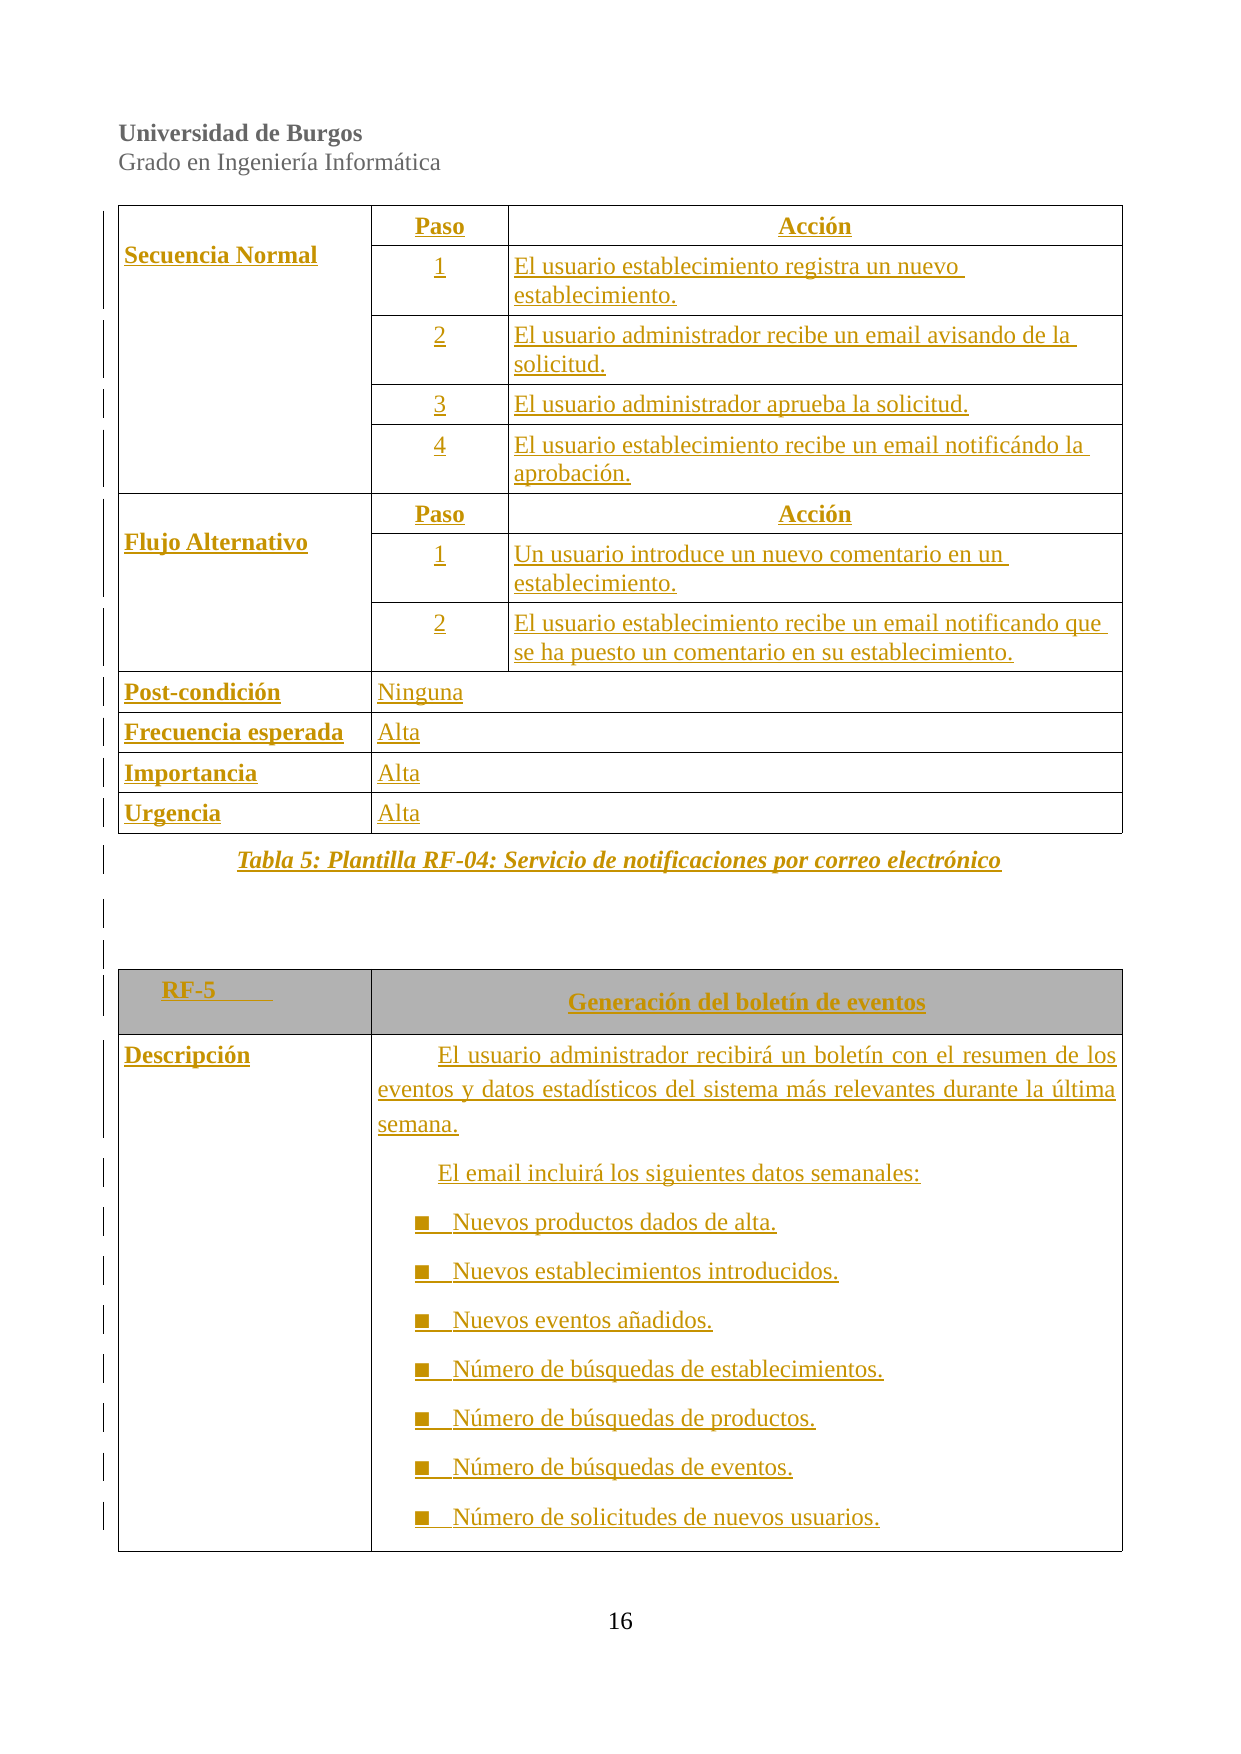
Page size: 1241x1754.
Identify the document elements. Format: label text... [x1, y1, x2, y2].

table_cell Acción [509, 494, 1122, 533]
table_cell 1 [372, 246, 508, 314]
table_cell 1 [372, 534, 508, 602]
table_cell Urgencia [119, 793, 371, 833]
table_cell El usuario administrador aprueba la solicitud. [509, 385, 1122, 424]
table_cell 3 [372, 385, 508, 424]
table_cell Paso [372, 206, 508, 245]
table_cell Alta [372, 753, 1122, 792]
table_cell Flujo Alternativo [119, 494, 371, 671]
table_cell El usuario administrador recibe un email avisando de la solicitud. [509, 316, 1122, 383]
table_cell Secuencia Normal [119, 206, 371, 493]
table_cell Ninguna [372, 672, 1122, 712]
table_header Generación del boletín de eventos [372, 970, 1122, 1034]
table_cell Acción [509, 206, 1122, 245]
table_cell Un usuario introduce un nuevo comentario en un establecimiento. [509, 534, 1122, 602]
table_cell Alta [372, 793, 1122, 833]
table_cell 2 [372, 316, 508, 383]
table_cell Importancia [119, 753, 371, 792]
table_cell Paso [372, 494, 508, 533]
table_cell Post-condición [119, 672, 371, 712]
table_cell Alta [372, 713, 1122, 752]
table_cell El usuario establecimiento registra un nuevo establecimiento. [509, 246, 1122, 314]
table_header [119, 970, 371, 1034]
table_cell El usuario establecimiento recibe un email notificándo la aprobación. [509, 425, 1122, 493]
table_cell El usuario administrador recibirá un boletín con el resumen de los eventos y datos estadísticos del sistema más relevantes durante la última semana. El email incluirá los siguientes datos semanales: Nuevos productos dados de alta. Nuevos establecimientos introducidos. Nuevos eventos añadidos. Número de búsquedas de establecimientos. Número de búsquedas de productos. Número de búsquedas de eventos. Número de solicitudes de nuevos usuarios. [372, 1035, 1122, 1551]
table_cell 2 [372, 603, 508, 671]
table_cell El usuario establecimiento recibe un email notificando que se ha puesto un comentario en su establecimiento. [509, 603, 1122, 671]
table_cell Descripción [119, 1035, 371, 1551]
table_cell Frecuencia esperada [119, 713, 371, 752]
table_cell 4 [372, 425, 508, 493]
text Tabla 5: Plantilla RF-04: Servicio de notificaciones por correo electrónico [118, 845, 1122, 874]
